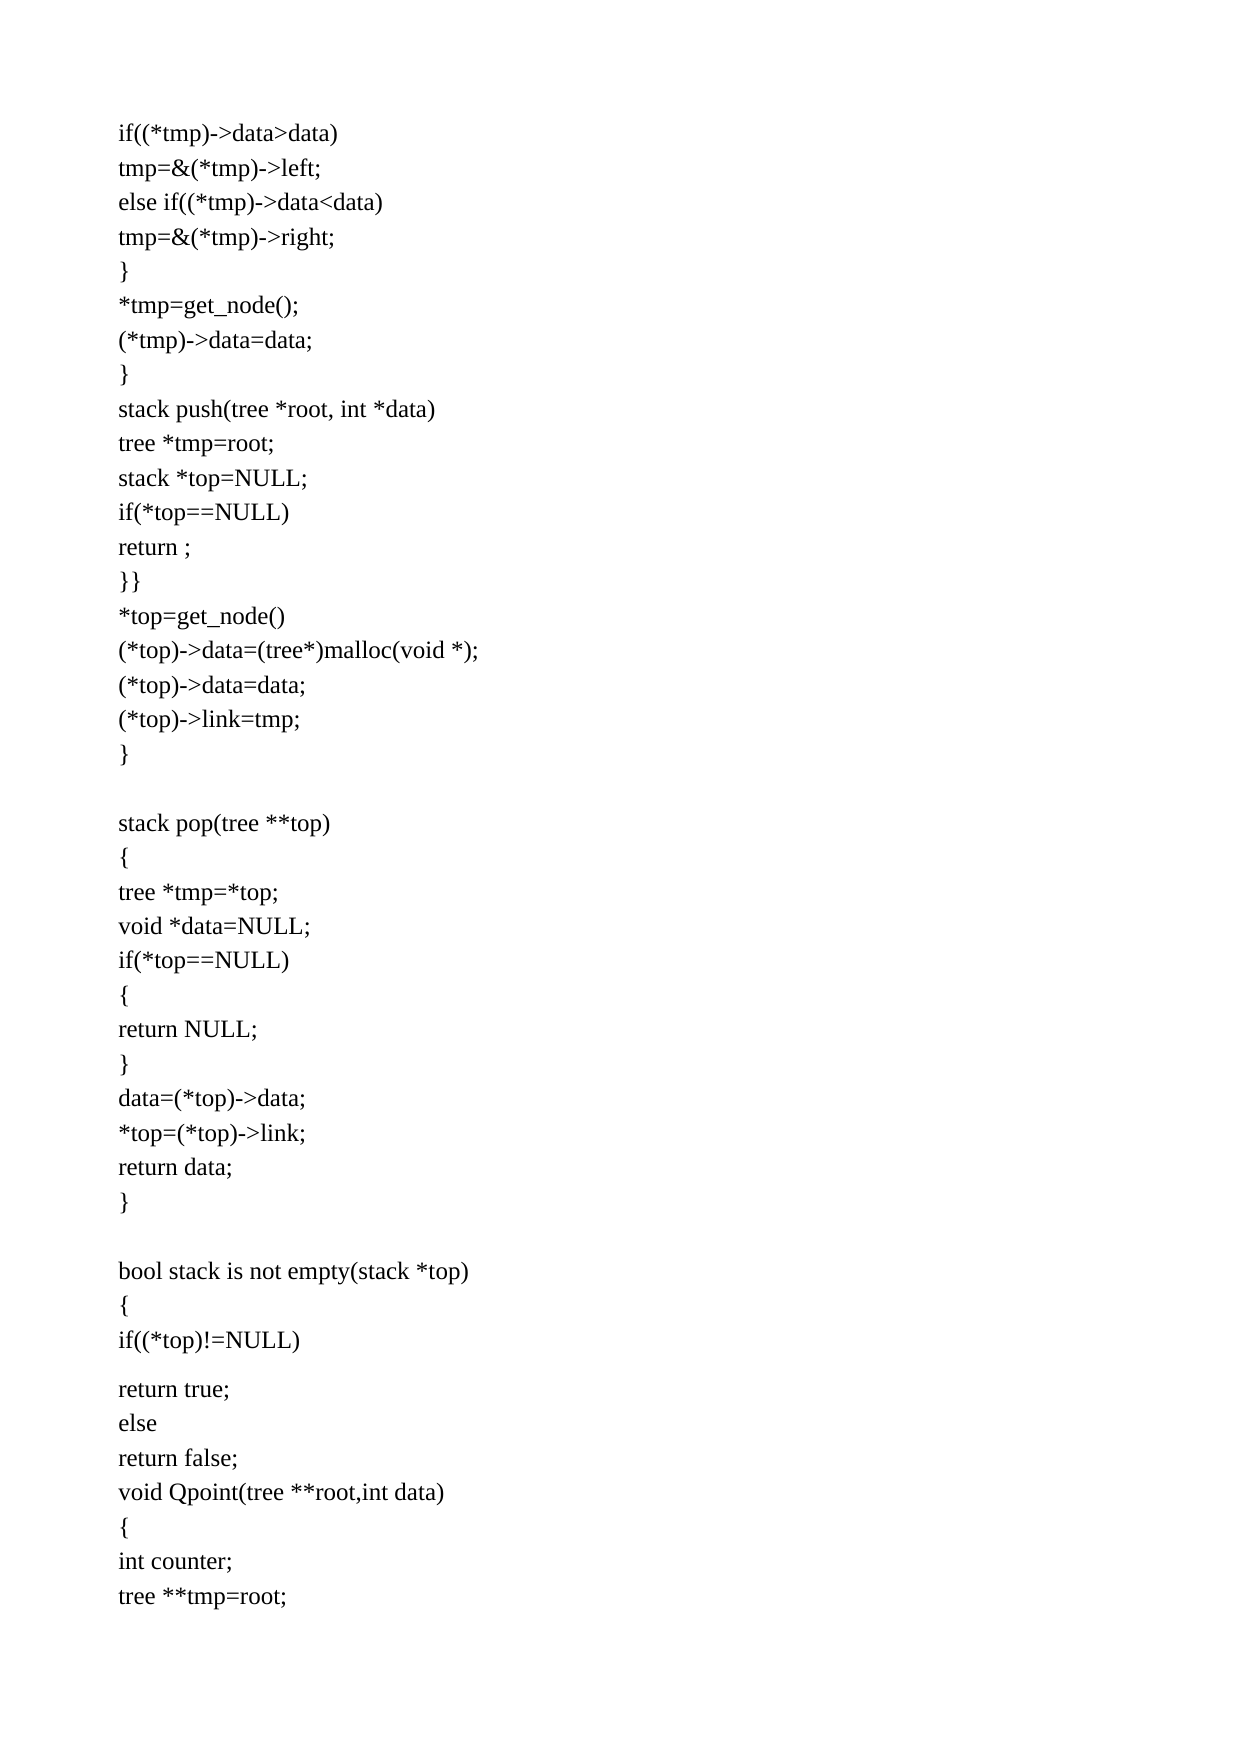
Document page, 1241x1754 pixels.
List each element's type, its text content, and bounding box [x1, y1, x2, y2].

text if((*tmp)->data>data) tmp=&(*tmp)->left; else if((*tmp)->data<data) tmp=&(*tmp)->right; } *tmp=get_node(); (*tmp)->data=data; } stack push(tree *root, int *data) tree *tmp=root; stack *top=NULL; if(*top==NULL) return ; }} *top=get_node() (*top)->data=(tree*)malloc(void *); (*top)->data=data; (*top)->link=tmp; } stack pop(tree **top) { tree *tmp=*top; void *data=NULL; if(*top==NULL) { return NULL; } data=(*top)->data; *top=(*top)->link; return data; } bool stack is not empty(stack *top) { if((*top)!=NULL) [118, 118, 1122, 1354]
text return true; else return false; void Qpoint(tree **root,int data) { int counter; tree **tmp=root; [118, 1374, 1122, 1609]
